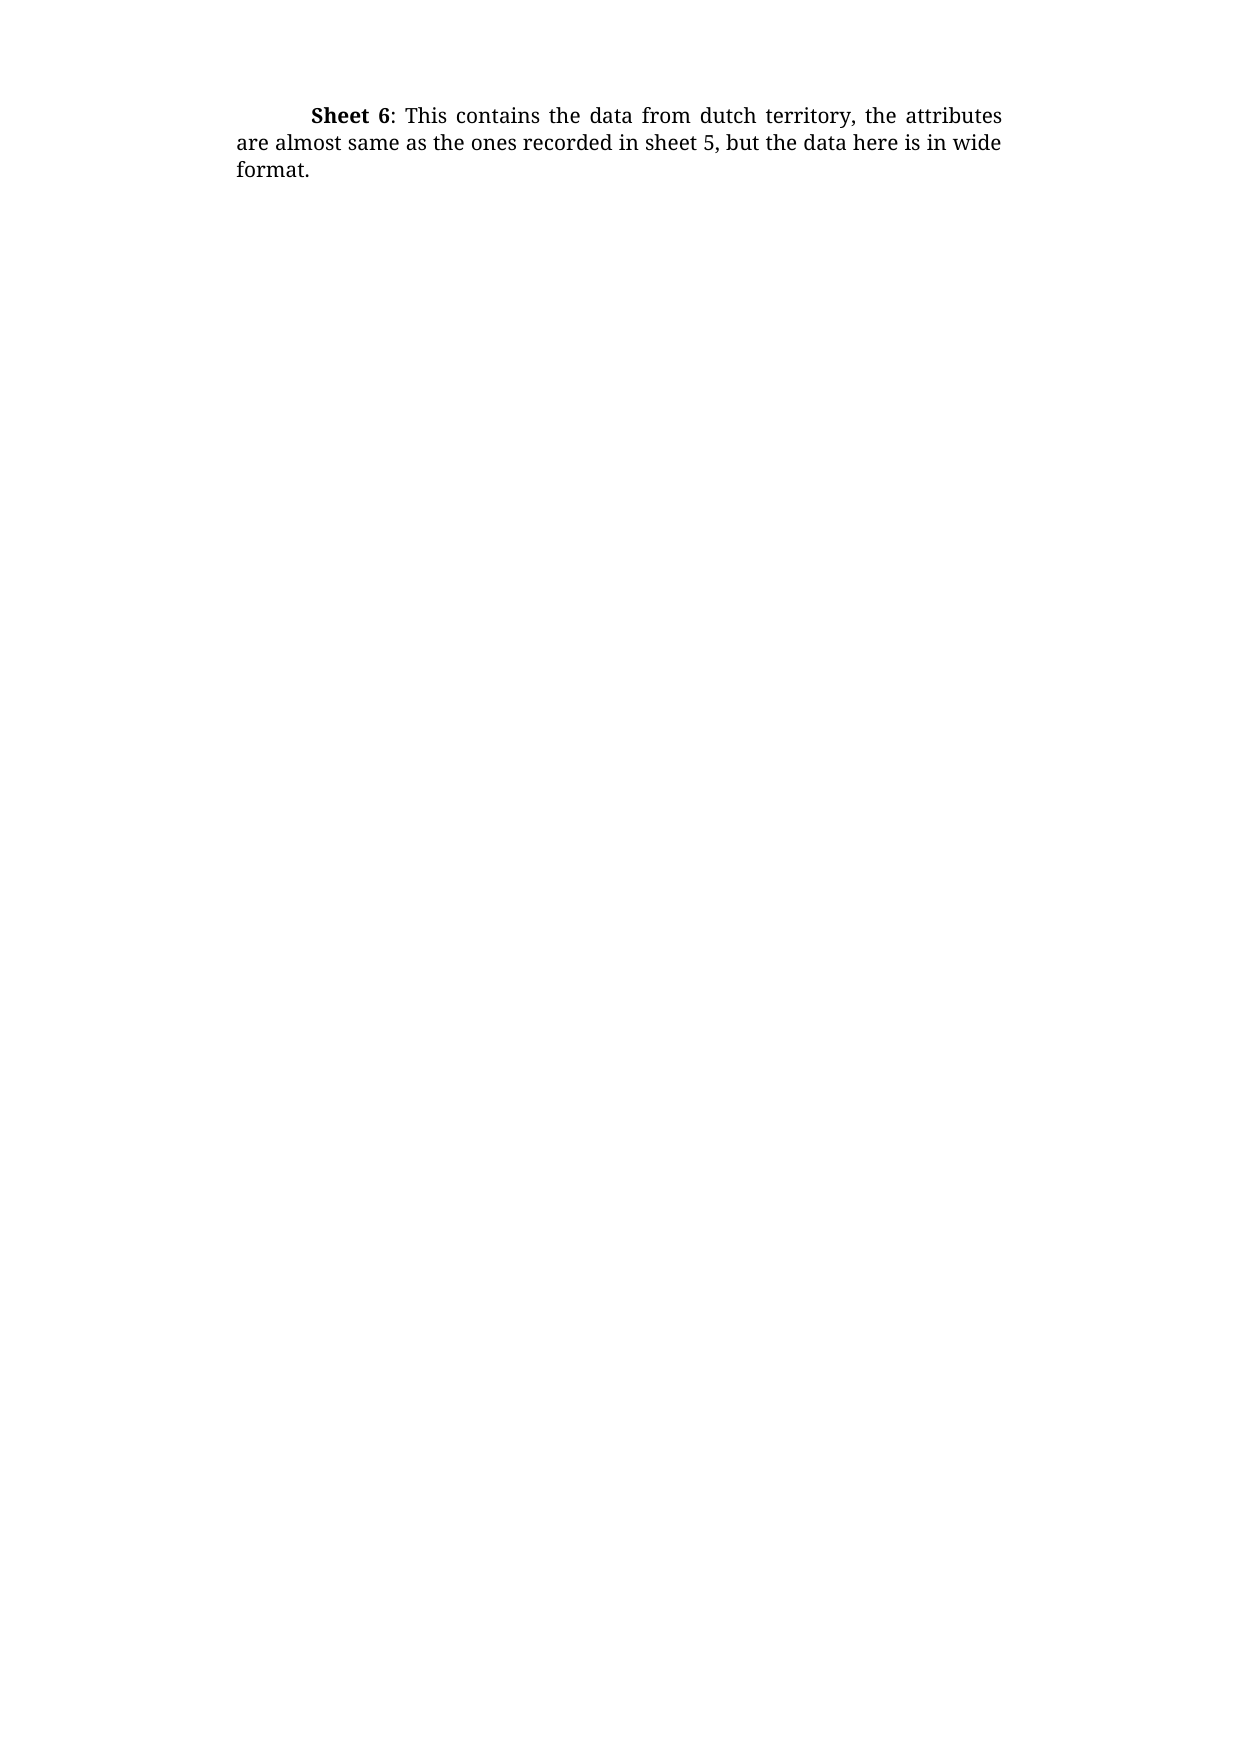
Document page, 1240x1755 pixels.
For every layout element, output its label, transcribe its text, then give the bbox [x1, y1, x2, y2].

text Sheet 6: This contains the data from dutch territory, the attributes are almost same as the ones recorded in sheet 5, but the data here is in wide format. [236, 102, 1003, 183]
